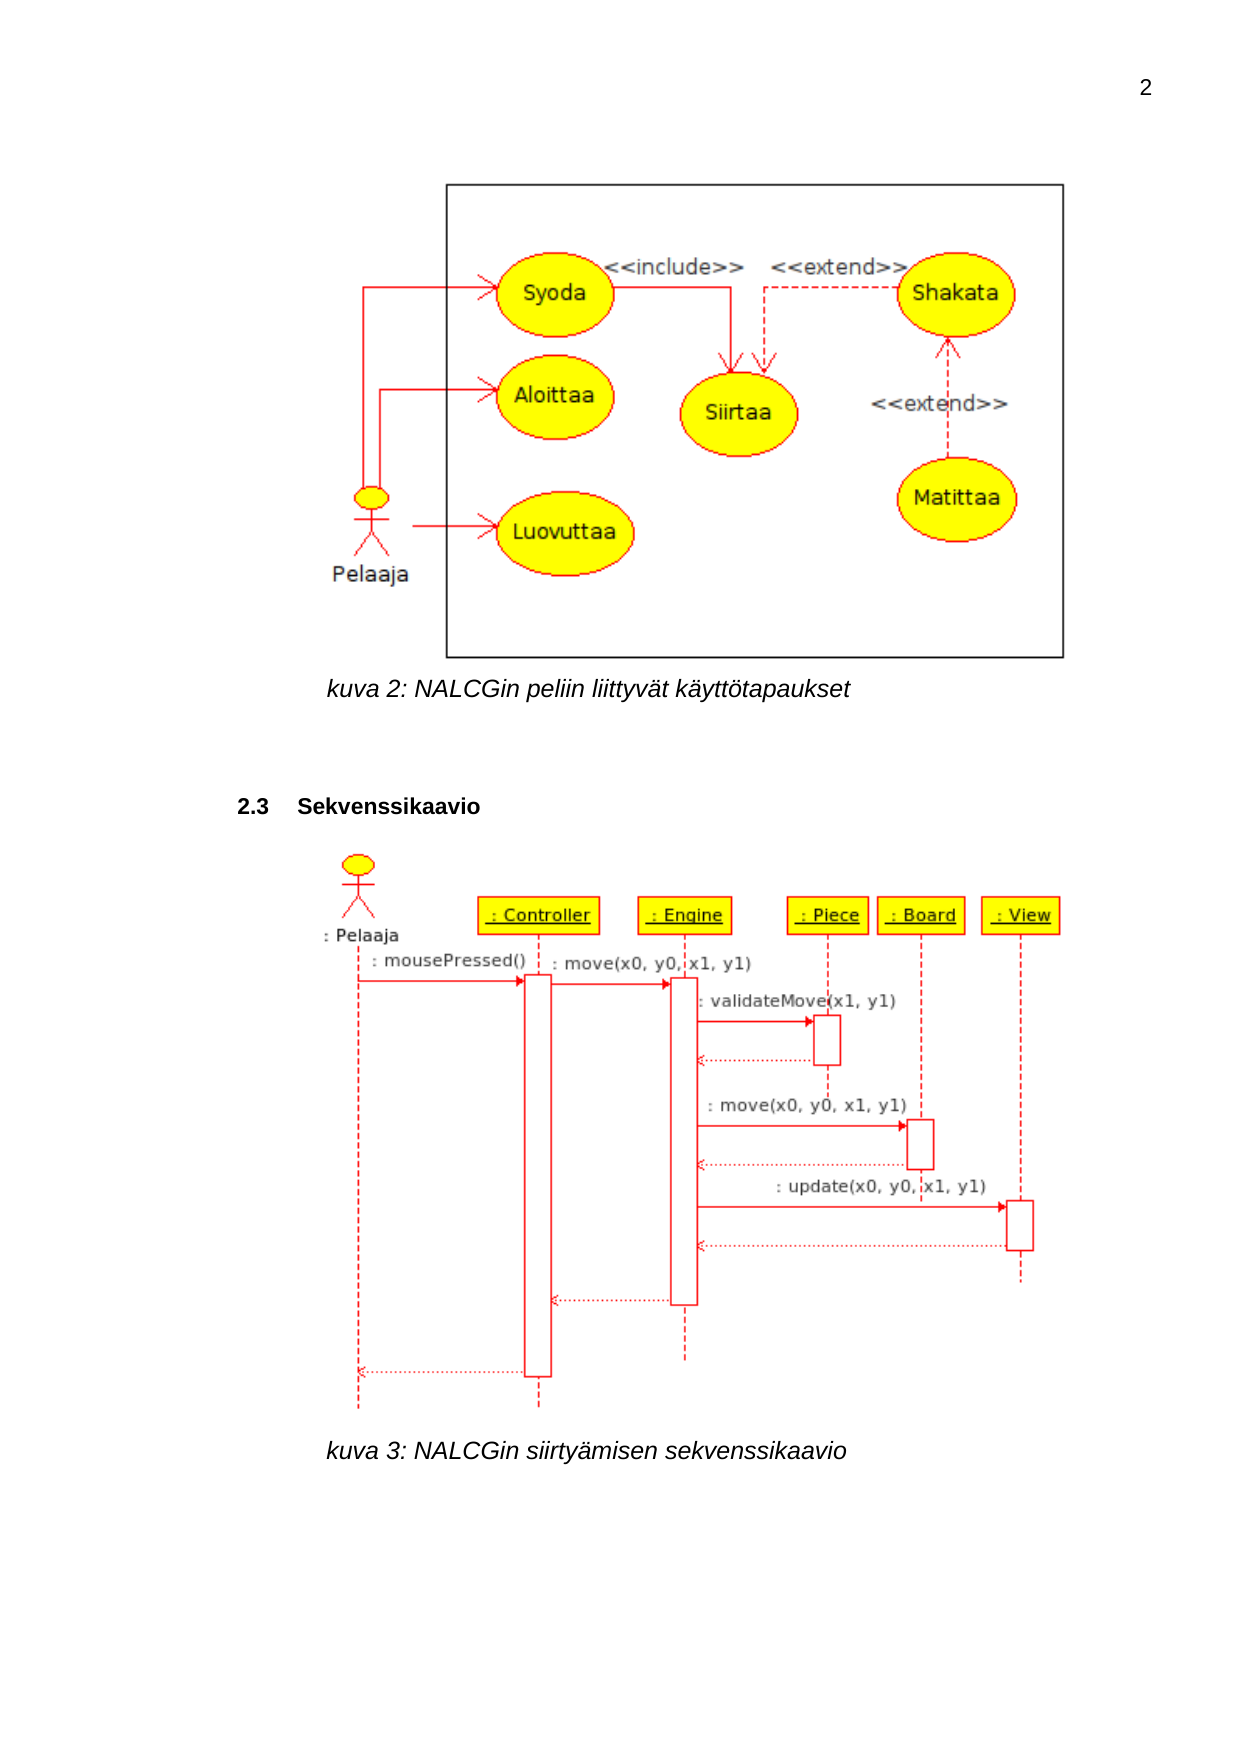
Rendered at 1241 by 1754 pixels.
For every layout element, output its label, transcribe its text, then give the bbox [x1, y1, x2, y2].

text kuva 3: NALCGin siirtyämisen sekvenssikaavio [326, 844, 1152, 1465]
picture [305, 831, 1084, 1437]
text kuva 2: NALCGin peliin liittyvät käyttötapaukset [327, 674, 1075, 703]
picture [326, 169, 1076, 674]
subtitle Sekvenssikaavio [237, 793, 1152, 819]
